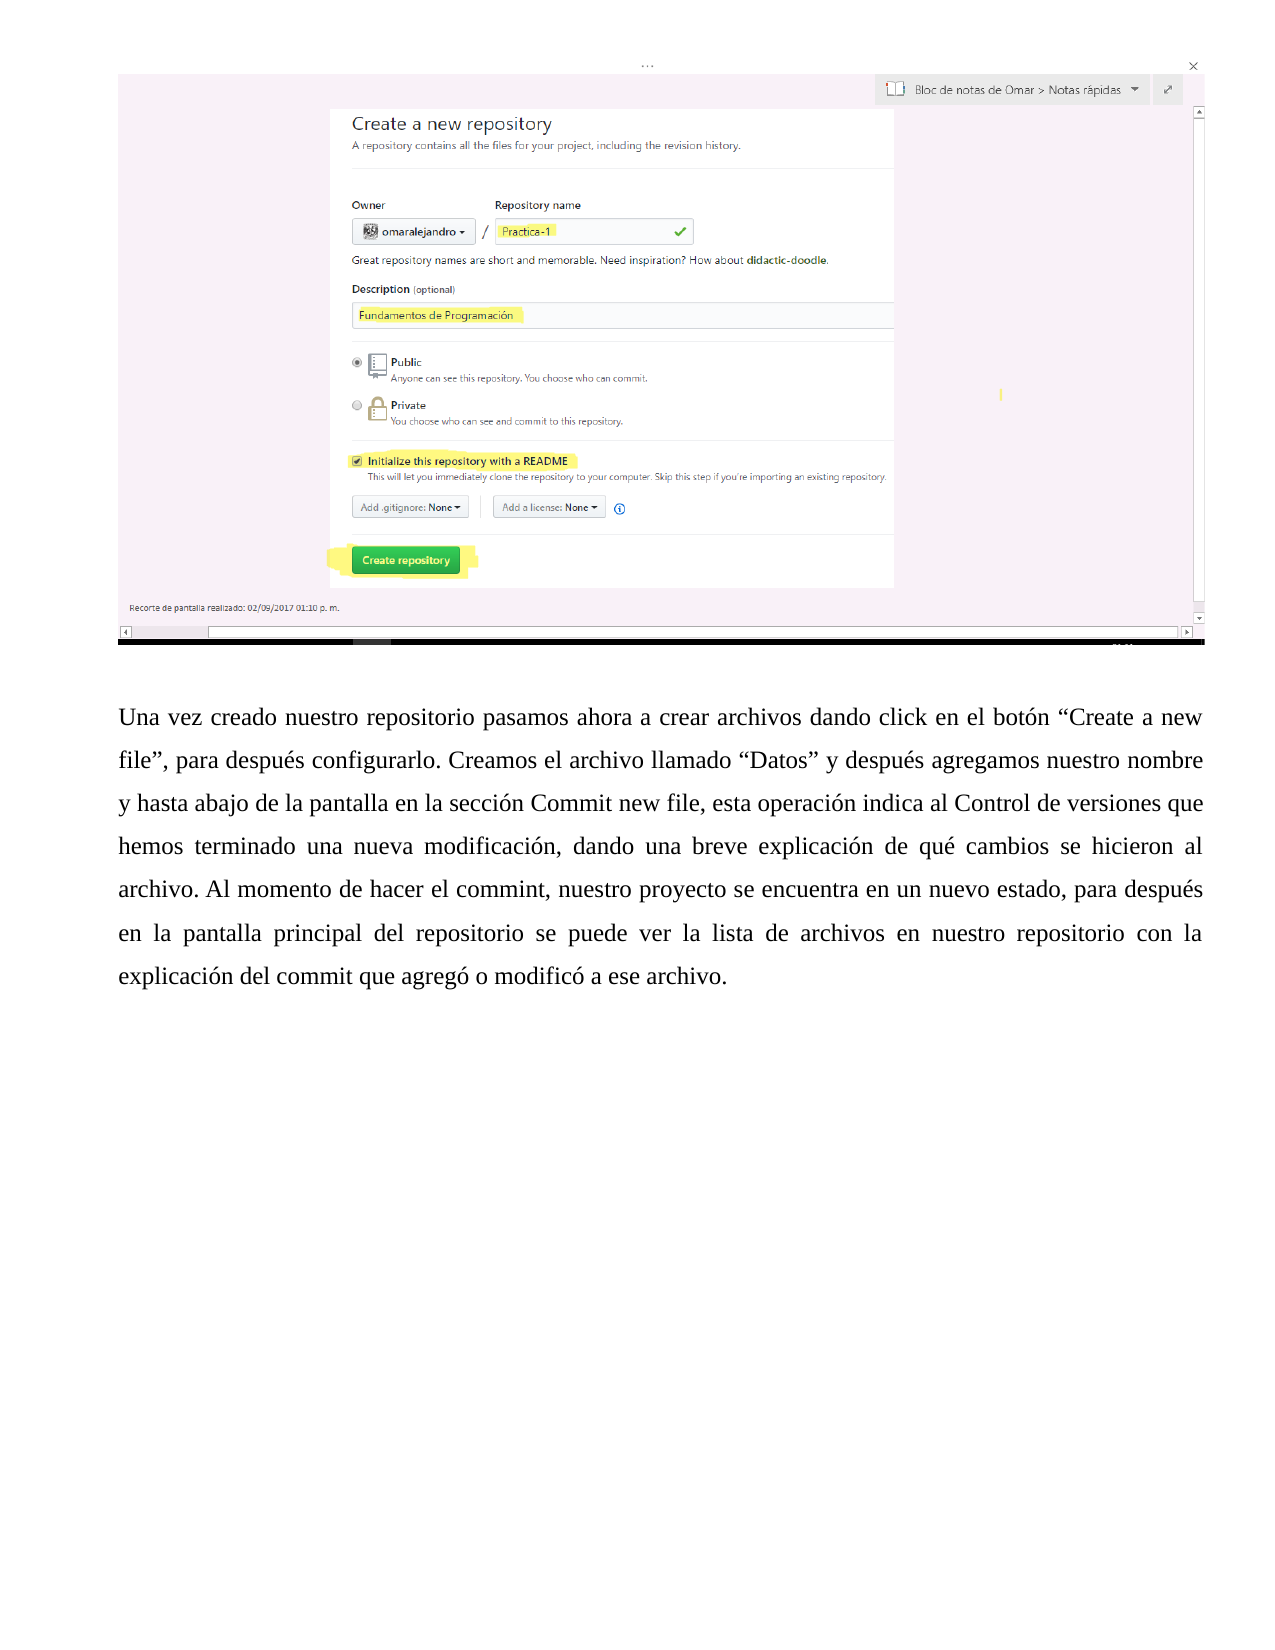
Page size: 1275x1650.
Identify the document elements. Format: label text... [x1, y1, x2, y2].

text Una vez creado nuestro repositorio pasamos ahora a crear archivos dando click en el botón “Create a new file”, para después configurarlo. Creamos el archivo llamado “Datos” y después agregamos nuestro nombre y hasta abajo de la pantalla en la sección Commit new file, esta operación indica al Control de versiones que hemos terminado una nueva modificación, dando una breve explicación de qué cambios se hicieron al archivo. Al momento de hacer el commint, nuestro proyecto se encuentra en un nuevo estado, para después en la pantalla principal del repositorio se puede ver la lista de archivos en nuestro repositorio con la explicación del commit que agregó o modificó a ese archivo. [118, 702, 1205, 989]
